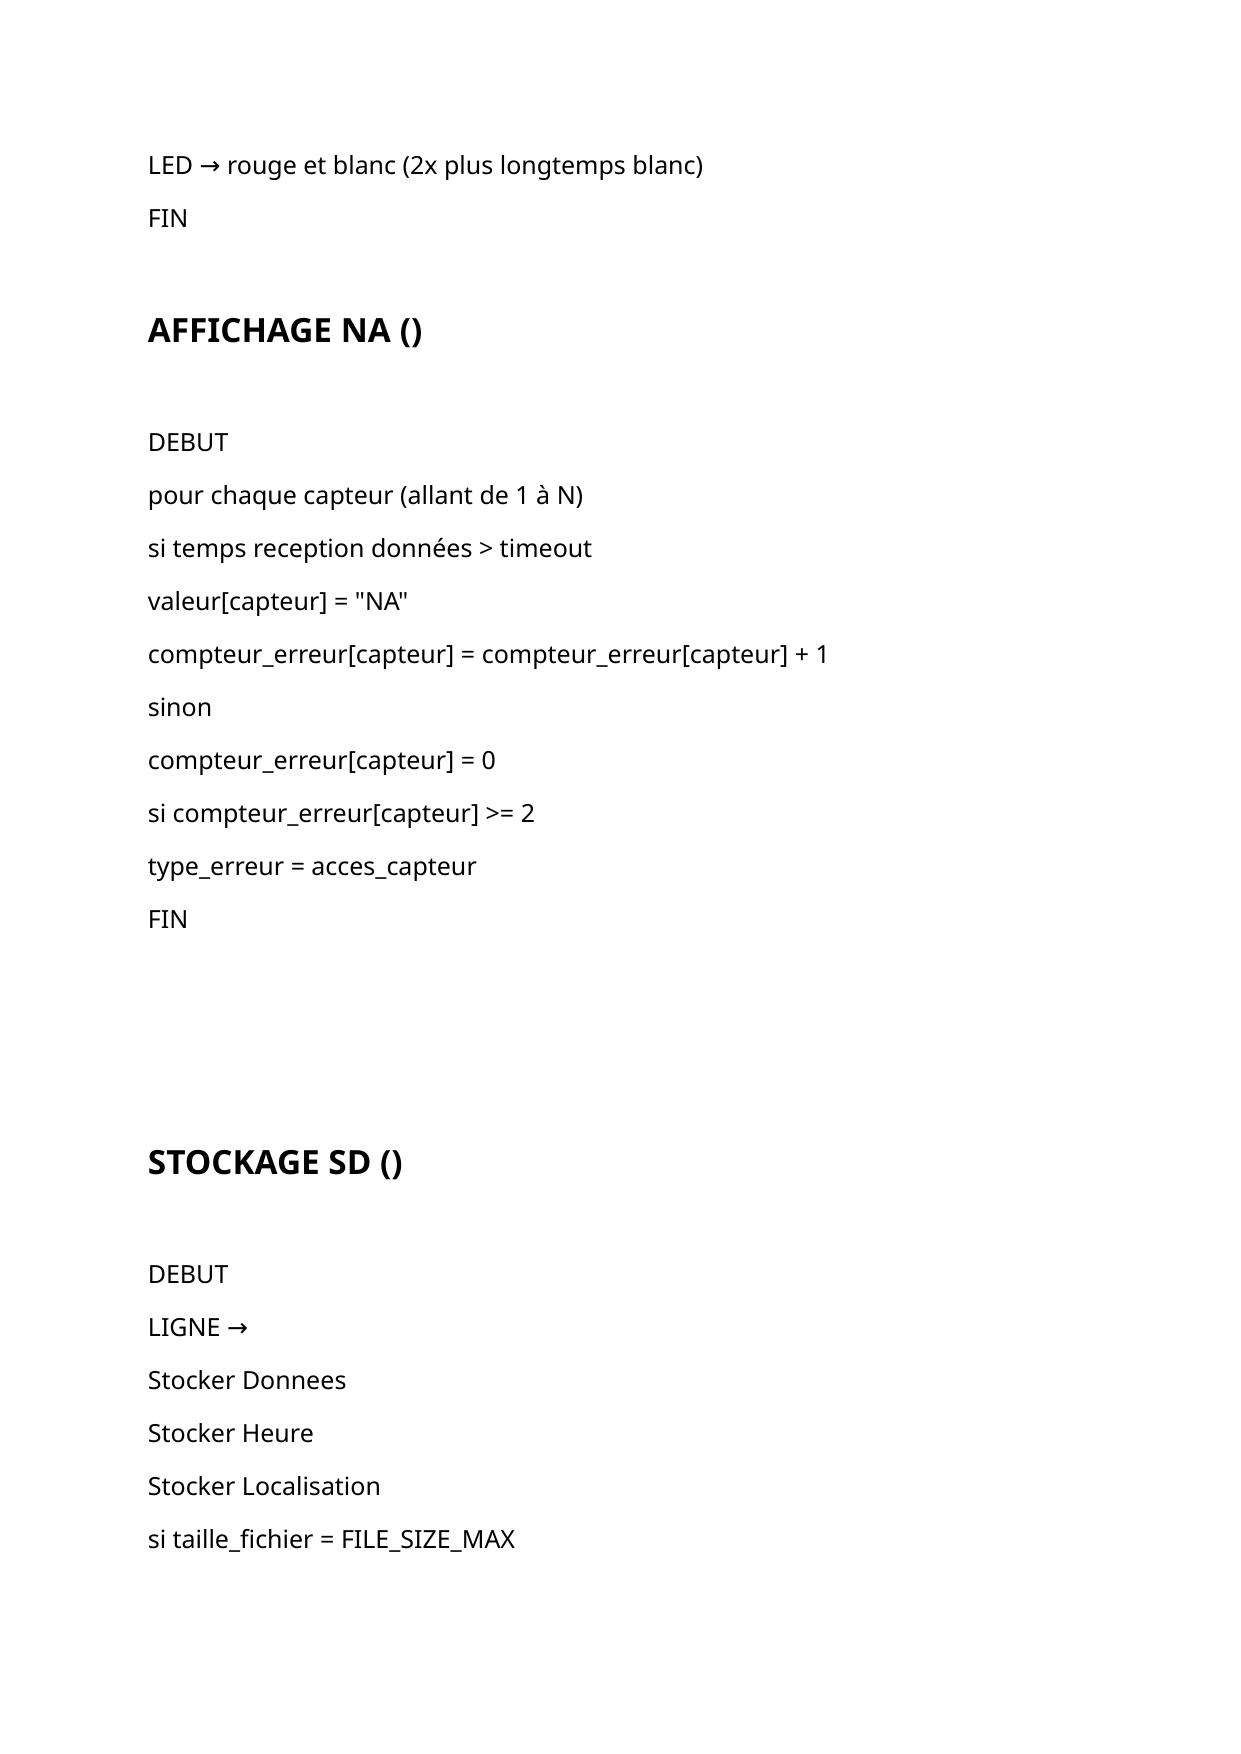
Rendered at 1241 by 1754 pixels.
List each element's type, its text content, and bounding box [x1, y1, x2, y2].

text FIN [148, 201, 1093, 235]
text LED → rouge et blanc (2x plus longtemps blanc) [148, 148, 1093, 182]
text compteur_erreur[capteur] = compteur_erreur[capteur] + 1 [148, 637, 1093, 671]
text DEBUT [148, 425, 1093, 459]
text STOCKAGE SD () [148, 1138, 1093, 1184]
text si temps reception données > timeout [148, 531, 1093, 565]
text DEBUT [148, 1257, 1093, 1291]
text compteur_erreur[capteur] = 0 [148, 743, 1093, 777]
text valeur[capteur] = "NA" [148, 584, 1093, 618]
text Stocker Donnees [148, 1363, 1093, 1397]
text si compteur_erreur[capteur] >= 2 [148, 796, 1093, 830]
text Stocker Localisation [148, 1469, 1093, 1503]
text LIGNE → [148, 1310, 1093, 1344]
text si taille_fichier = FILE_SIZE_MAX [148, 1522, 1093, 1556]
text sinon [148, 690, 1093, 724]
text AFFICHAGE NA () [148, 307, 1093, 352]
text type_erreur = acces_capteur [148, 849, 1093, 883]
text FIN [148, 902, 1093, 936]
text Stocker Heure [148, 1416, 1093, 1450]
text pour chaque capteur (allant de 1 à N) [148, 478, 1093, 512]
